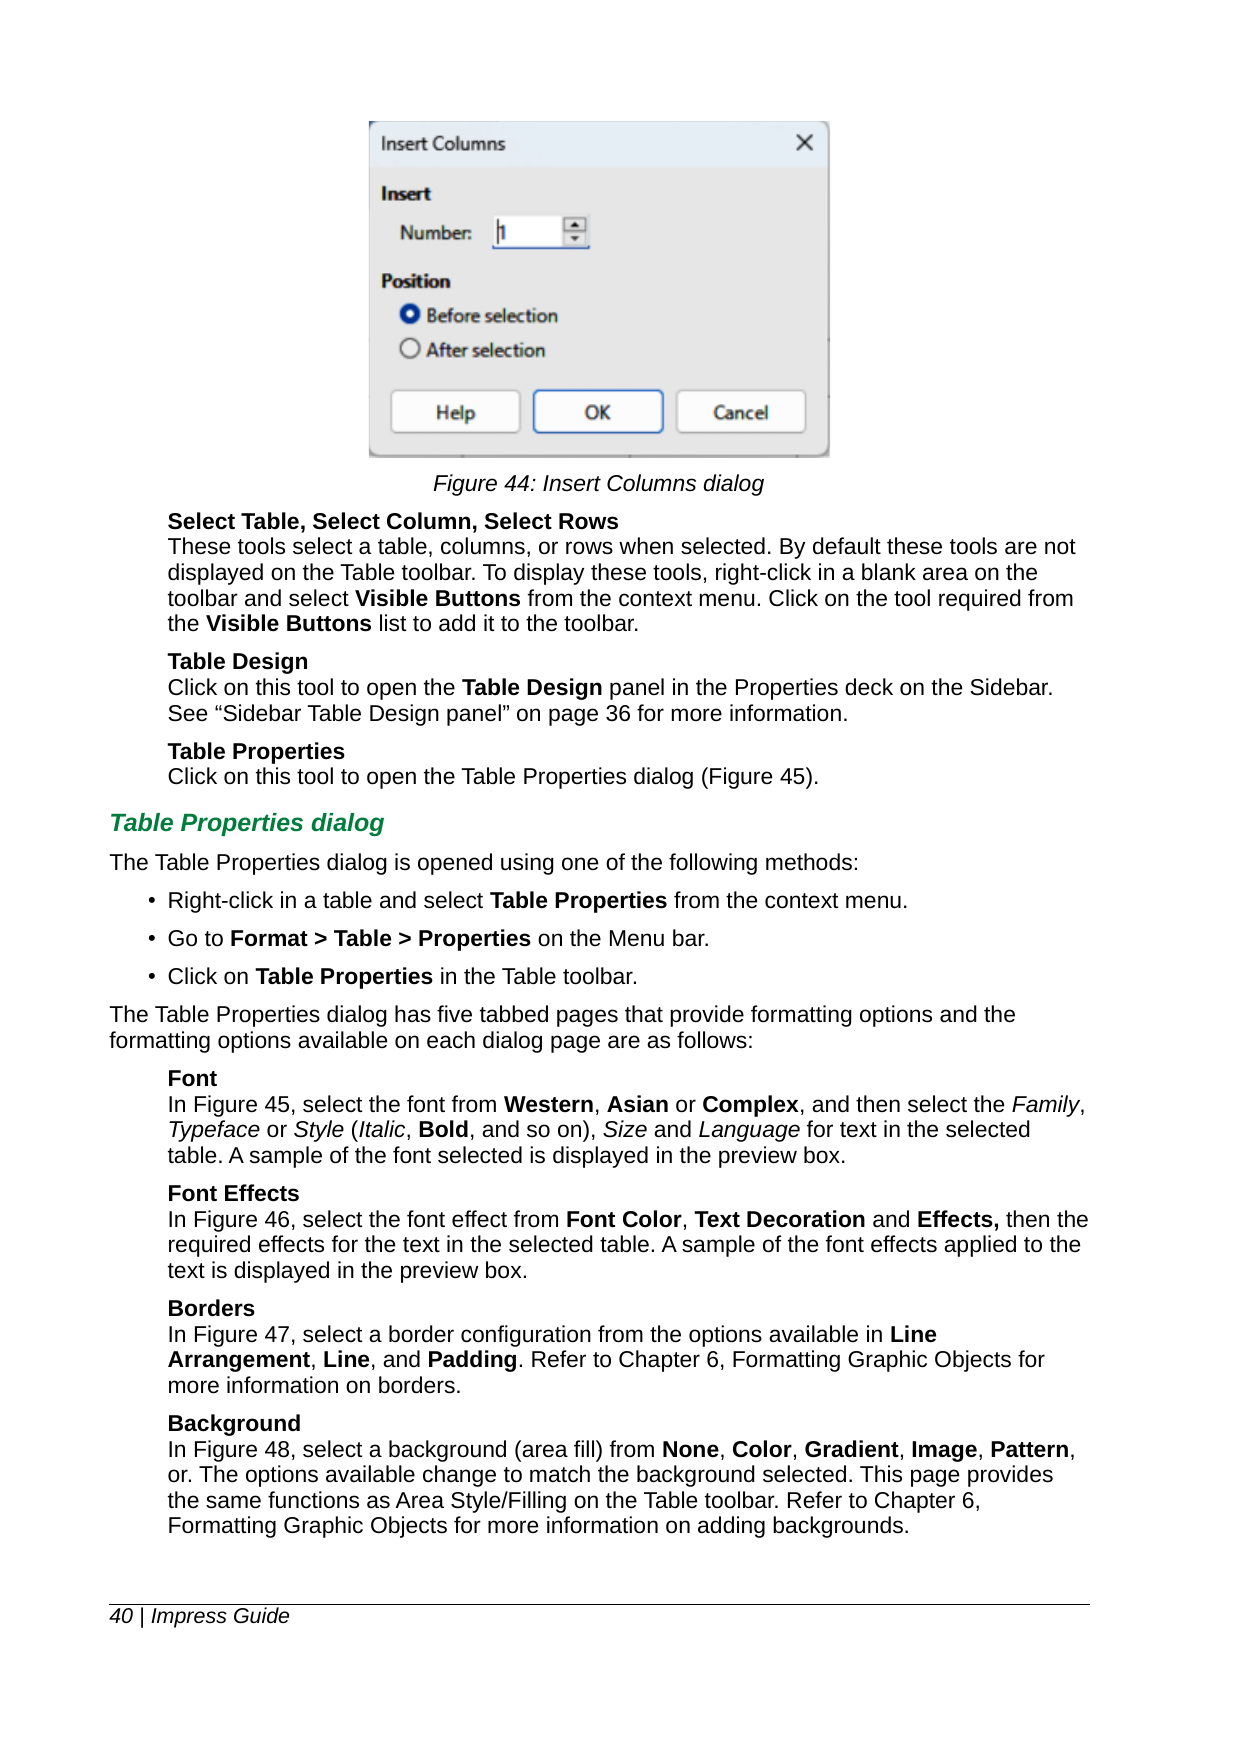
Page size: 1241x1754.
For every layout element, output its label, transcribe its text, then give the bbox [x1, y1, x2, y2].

text In Figure 46, select the font effect from Font Color, Text Decoration and Effects, then the required effects for the text in the selected table. A sample of the font effects applied to the text is displayed in the preview box. [167, 1206, 1090, 1283]
text The Table Properties dialog has five tabbed pages that provide formatting options and the formatting options available on each dialog page are as follows: [109, 1002, 1090, 1053]
text Font [167, 1066, 1090, 1091]
text Click on this tool to open the Table Design panel in the Properties deck on the Sidebar. See “Sidebar Table Design panel” on page 37 for more information. [167, 675, 1090, 726]
text Select Table, Select Column, Select Rows [167, 508, 1090, 534]
text Borders [167, 1296, 1090, 1321]
text Click on this tool to open the Table Properties dialog (Figure 45). [167, 764, 1090, 790]
text Table Properties [167, 738, 1090, 764]
list Right-click in a table and select Table Properties from the context menu. [167, 888, 1090, 913]
picture [368, 121, 830, 458]
text Figure 44: Insert Columns dialog [369, 470, 830, 496]
text In Figure 47, select a border configuration from the options available in Line Arrangement, Line, and Padding. Refer to Chapter 6, Formatting Graphic Objects for more information on borders. [167, 1321, 1090, 1398]
text Font Effects [167, 1181, 1090, 1206]
subtitle Table Properties dialog [109, 809, 1090, 837]
text The Table Properties dialog is opened using one of the following methods: [109, 849, 1090, 875]
text Background [167, 1411, 1090, 1436]
text These tools select a table, columns, or rows when selected. By default these tools are not displayed on the Table toolbar. To display these tools, right‑click in a blank area on the toolbar and select Visible Buttons from the context menu. Click on the tool required from the Visible Buttons list to add it to the toolbar. [167, 534, 1090, 637]
list Go to Format > Table > Properties on the Menu bar. [167, 926, 1090, 951]
text In Figure 45, select the font from Western, Asian or Complex, and then select the Family, Typeface or Style (Italic, Bold, and so on), Size and Language for text in the selected table. A sample of the font selected is displayed in the preview box. [167, 1091, 1090, 1168]
list Click on Table Properties in the Table toolbar. [167, 964, 1090, 989]
text Table Design [167, 649, 1090, 675]
text In Figure 48, select a background (area fill) from None, Color, Gradient, Image, Pattern, or. The options available change to match the background selected. This page provides the same functions as Area Style/Filling on the Table toolbar. Refer to Chapter 6, Formatting Graphic Objects for more information on adding backgrounds. [167, 1436, 1090, 1539]
